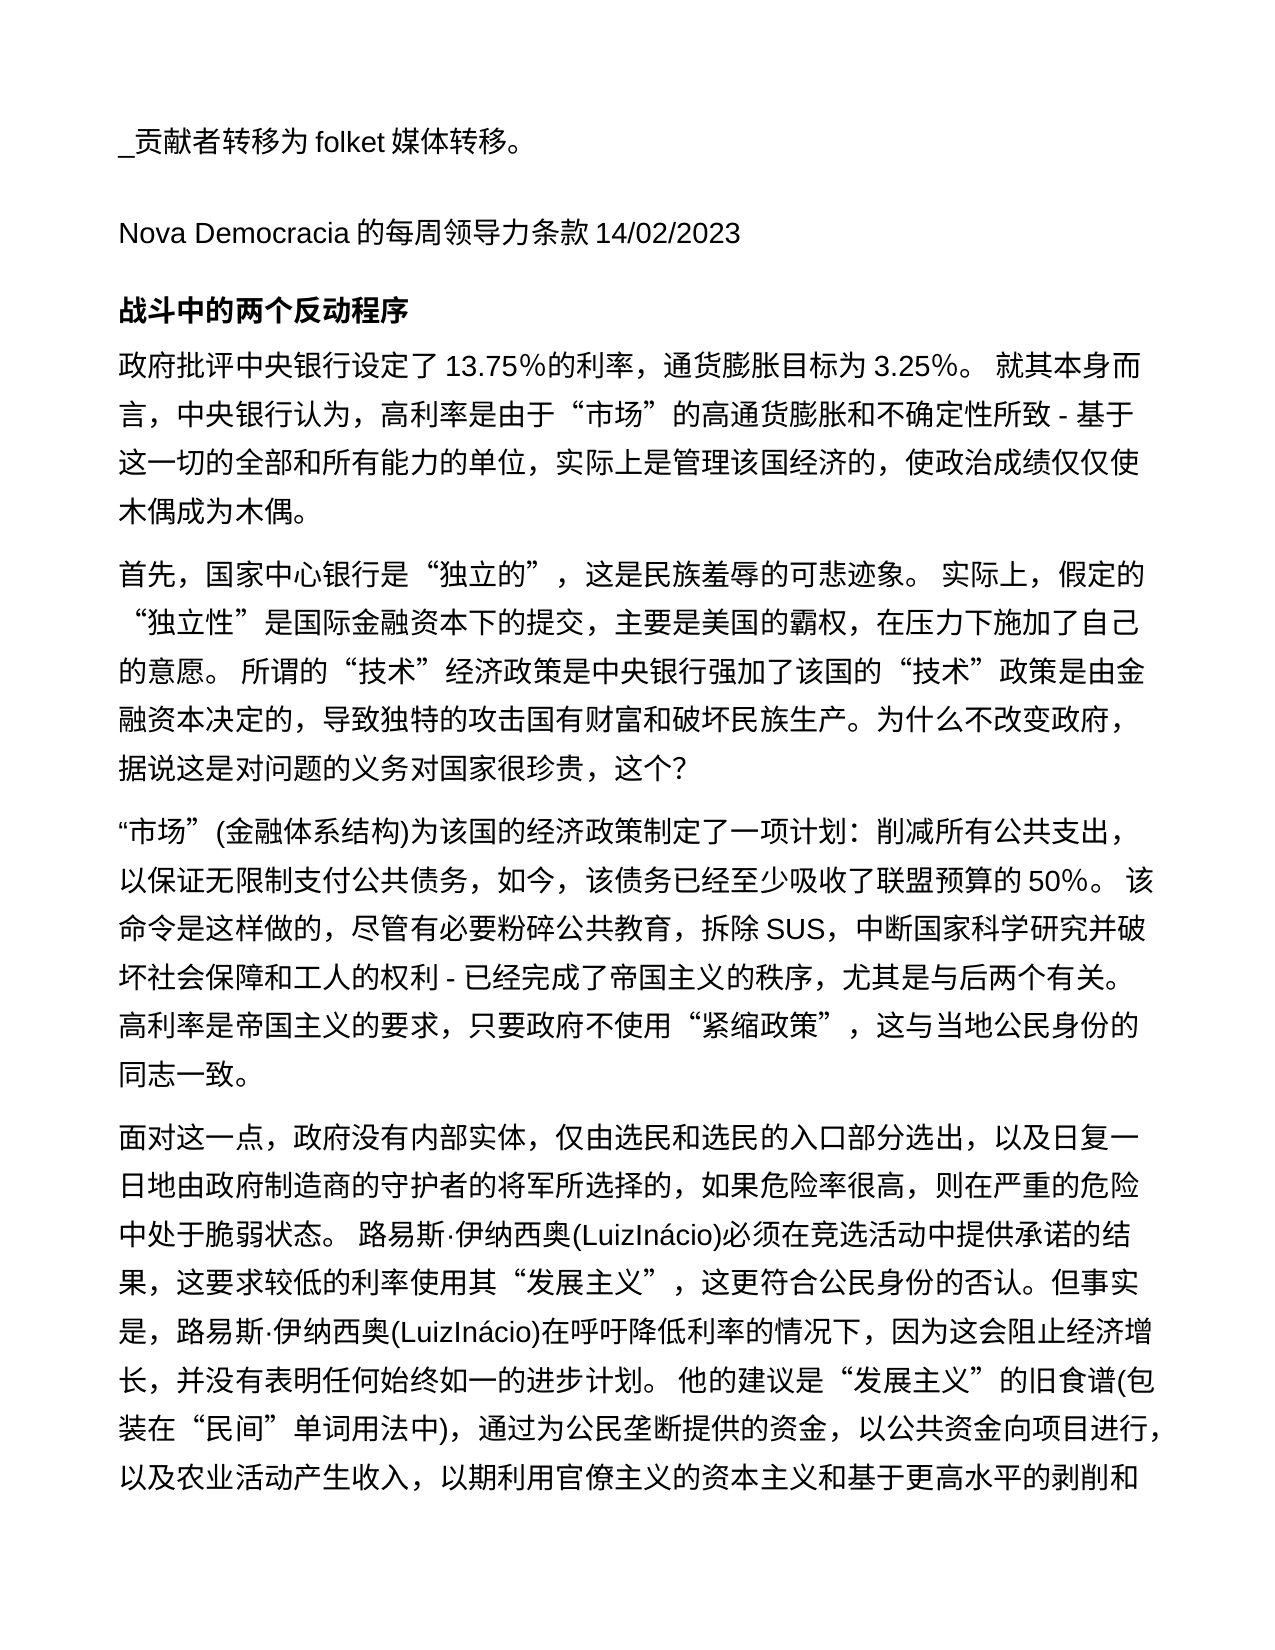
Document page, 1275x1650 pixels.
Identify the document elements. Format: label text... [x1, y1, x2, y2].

subtitle 战斗中的两个反动程序 [118, 288, 1157, 330]
text Nova Democracia的每周领导力条款14/02/2023 [118, 210, 1157, 252]
text “市场”(金融体系结构)为该国的经济政策制定了一项计划：削减所有公共支出，以保证无限制支付公共债务，如今，该债务已经至少吸收了联盟预算的50％。 该命令是这样做的，尽管有必要粉碎公共教育，拆除SUS，中断国家科学研究并破坏社会保障和工人的权利 - 已经完成了帝国主义的秩序，尤其是与后两个有关。 高利率是帝国主义的要求，只要政府不使用“紧缩政策”，这与当地公民身份的同志一致。 [118, 808, 1157, 1093]
text 首先，国家中心银行是“独立的”，这是民族羞辱的可悲迹象。 实际上，假定的“独立性”是国际金融资本下的提交，主要是美国的霸权，在压力下施加了自己的意愿。 所谓的“技术”经济政策是中央银行强加了该国的“技术”政策是由金融资本决定的，导致独特的攻击国有财富和破坏民族生产。为什么不改变政府，据说这是对问题的义务对国家很珍贵，这个？ [118, 551, 1157, 788]
text 面对这一点，政府没有内部实体，仅由选民和选民的入口部分选出，以及日复一日地由政府制造商的守护者的将军所选择的，如果危险率很高，则在严重的危险中处于脆弱状态。 路易斯·伊纳西奥(LuizInácio)必须在竞选活动中提供承诺的结果，这要求较低的利率使用其“发展主义”，这更符合公民身份的否认。但事实是，路易斯·伊纳西奥(LuizInácio)在呼吁降低利率的情况下，因为这会阻止经济增长，并没有表明任何始终如一的进步计划。 他的建议是“发展主义”的旧食谱(包装在“民间”单词用法中)，通过为公民垄断提供的资金，以公共资金向项目进行，以及农业活动产生收入，以期利用官僚主义的资本主义和基于更高水平的剥削和压迫工人的剥削和不断重新激活的经济要偿还债务，有利于帝国主义资本接管经济，最重要的是，在中心拥有巨大的财产。 这一点没有任何进步 - 在一定程度上，巴西最近历史上最重要的指数是法西斯军事政权下的超级反应埃内斯托·盖塞尔。 [118, 1114, 1157, 1496]
text _贡献者转移为folket媒体转移。 [118, 118, 1157, 160]
text 政府批评中央银行设定了13.75％的利率，通货膨胀目标为3.25％。 就其本身而言，中央银行认为，高利率是由于“市场”的高通货膨胀和不确定性所致 - 基于这一切的全部和所有能力的单位，实际上是管理该国经济的，使政治成绩仅仅使木偶成为木偶。 [118, 342, 1157, 530]
